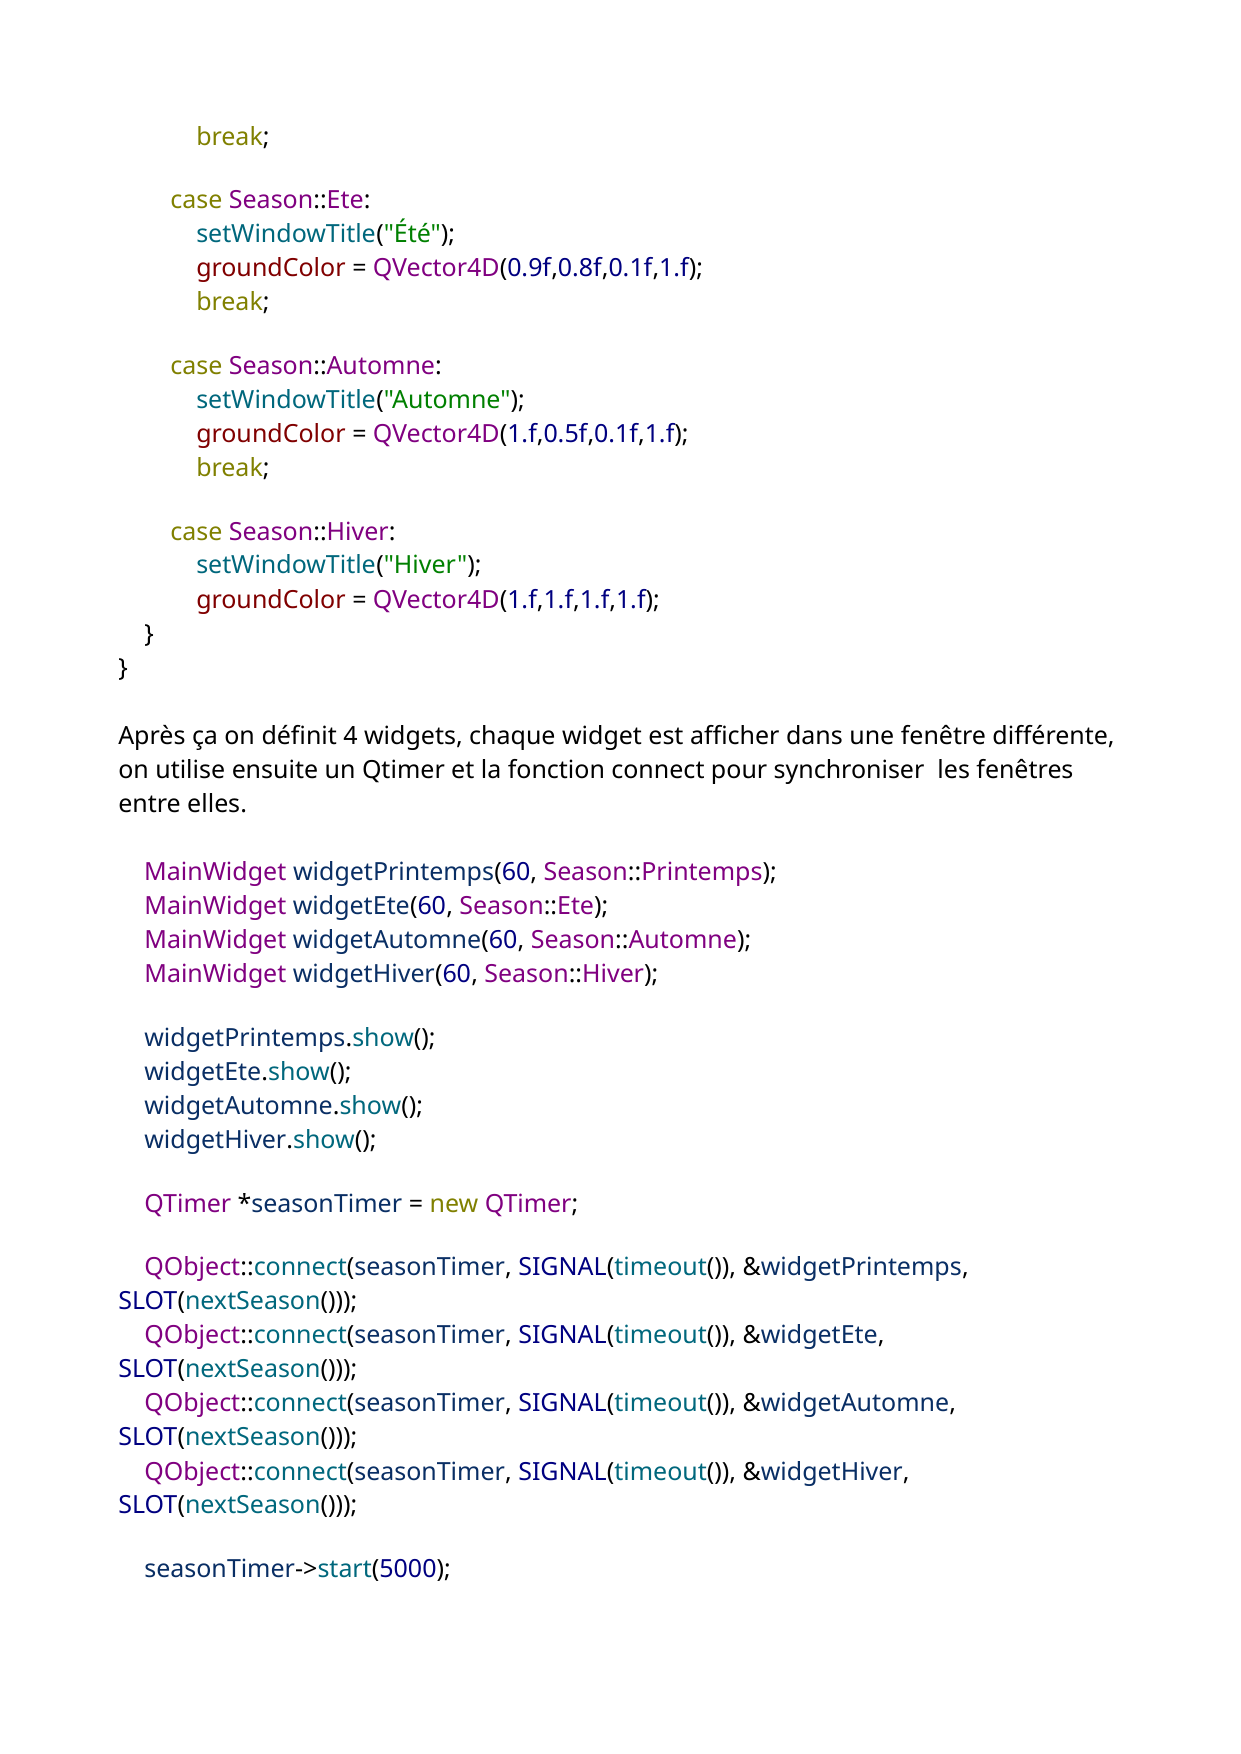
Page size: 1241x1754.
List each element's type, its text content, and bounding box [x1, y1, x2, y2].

text QObject::connect(seasonTimer, SIGNAL(timeout()), &widgetEte, SLOT(nextSeason())); [118, 1317, 1122, 1385]
text widgetEte.show(); [118, 1053, 1122, 1088]
text setWindowTitle("Été"); [118, 216, 1122, 250]
text setWindowTitle("Hiver"); [118, 547, 1122, 581]
text seasonTimer->start(5000); [118, 1551, 1122, 1585]
text groundColor = QVector4D(1.f,1.f,1.f,1.f); [118, 581, 1122, 615]
text QObject::connect(seasonTimer, SIGNAL(timeout()), &widgetPrintemps, SLOT(nextSeason())); [118, 1249, 1122, 1317]
text setWindowTitle("Automne"); [118, 381, 1122, 416]
text QTimer *seasonTimer = new QTimer; [118, 1185, 1122, 1219]
text QObject::connect(seasonTimer, SIGNAL(timeout()), &widgetAutomne, SLOT(nextSeason())); [118, 1385, 1122, 1453]
text QObject::connect(seasonTimer, SIGNAL(timeout()), &widgetHiver, SLOT(nextSeason())); [118, 1453, 1122, 1521]
text case Season::Ete: [118, 182, 1122, 216]
text break; [118, 449, 1122, 484]
text } [118, 615, 1122, 649]
text MainWidget widgetEte(60, Season::Ete); [118, 888, 1122, 922]
text widgetHiver.show(); [118, 1122, 1122, 1156]
text groundColor = QVector4D(1.f,0.5f,0.1f,1.f); [118, 416, 1122, 449]
text MainWidget widgetAutomne(60, Season::Automne); [118, 922, 1122, 956]
text case Season::Hiver: [118, 513, 1122, 547]
text Après ça on définit 4 widgets, chaque widget est afficher dans une fenêtre différente, on utilise ensuite un Qtimer et la fonction connect pour synchroniser les fenêtres entre elles. [118, 717, 1122, 820]
text case Season::Automne: [118, 347, 1122, 381]
text MainWidget widgetHiver(60, Season::Hiver); [118, 956, 1122, 990]
text break; [118, 284, 1122, 318]
text MainWidget widgetPrintemps(60, Season::Printemps); [118, 854, 1122, 888]
text widgetPrintemps.show(); [118, 1019, 1122, 1053]
text break; [118, 118, 1122, 152]
text } [118, 649, 1122, 683]
text groundColor = QVector4D(0.9f,0.8f,0.1f,1.f); [118, 250, 1122, 284]
text widgetAutomne.show(); [118, 1088, 1122, 1122]
